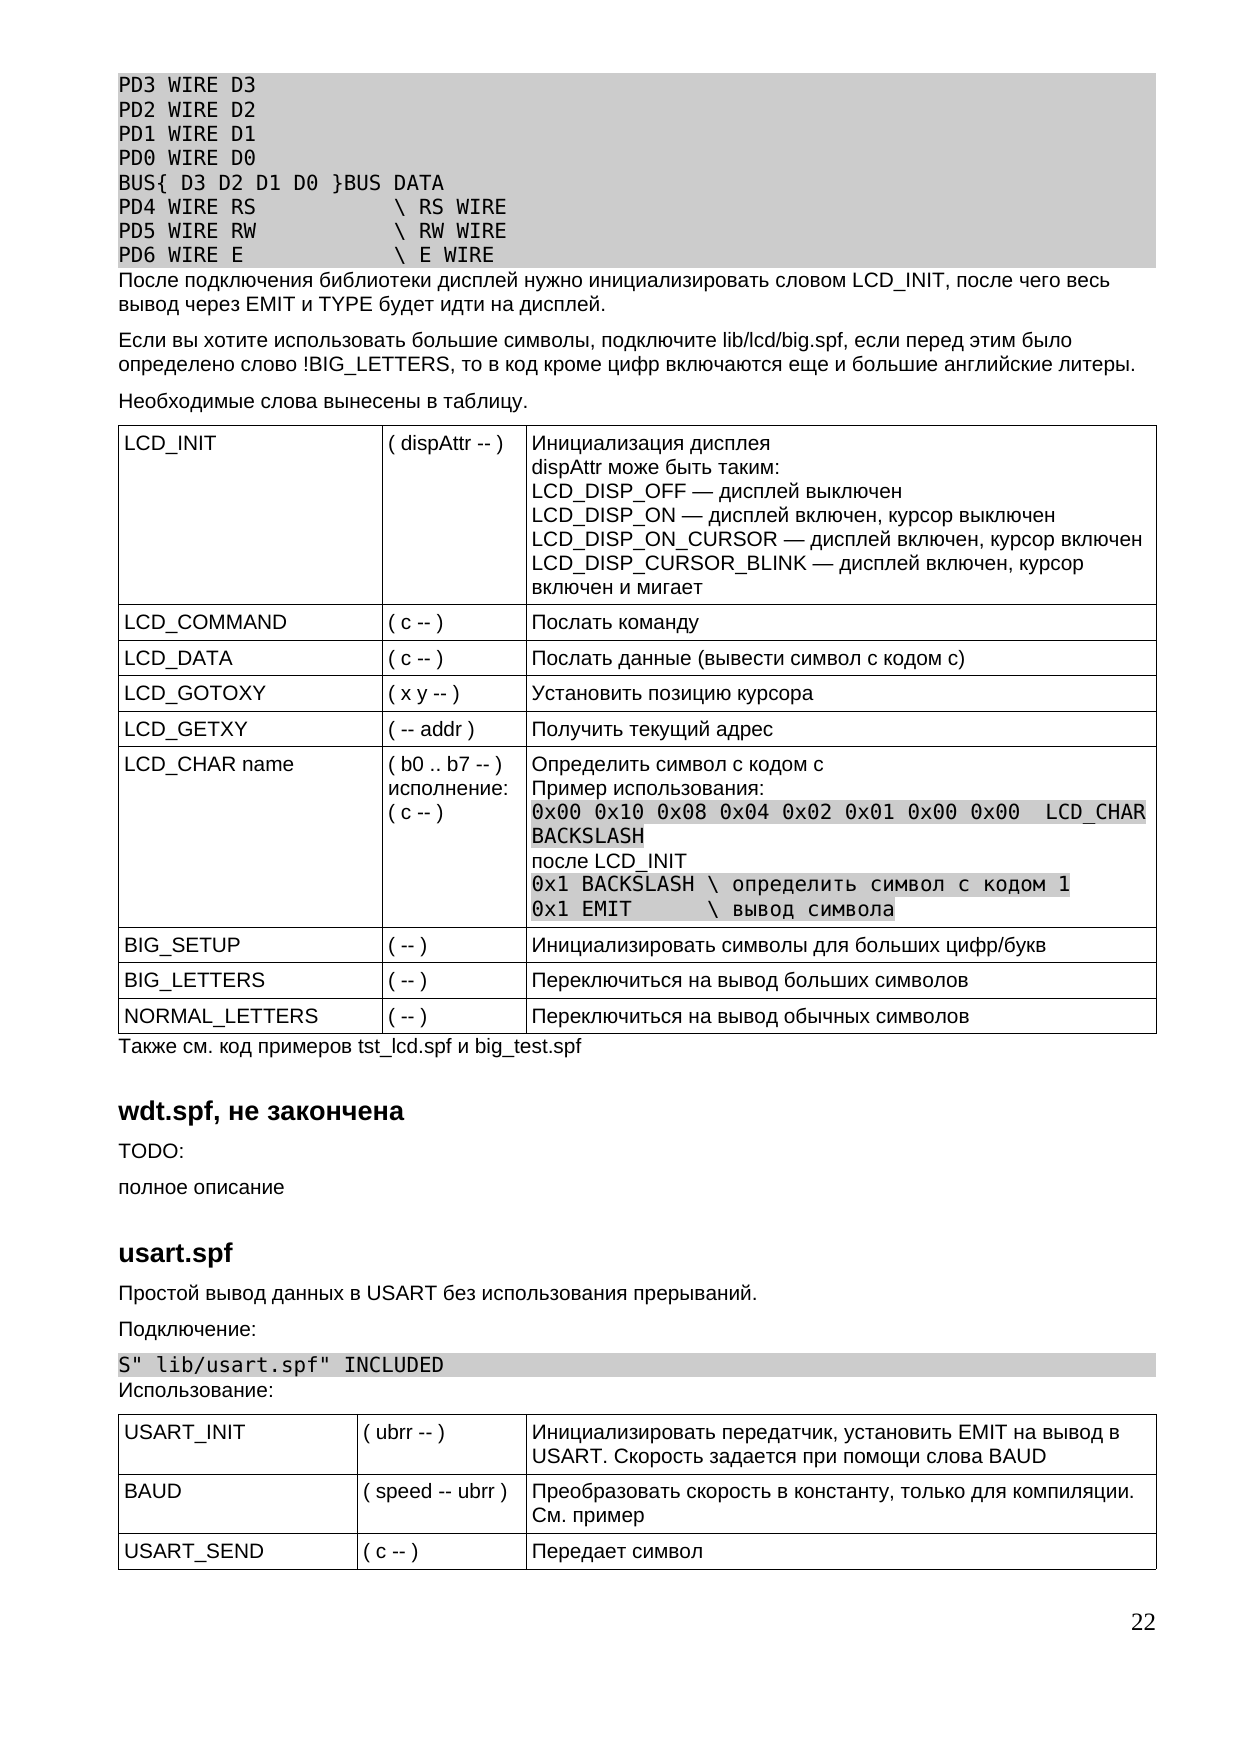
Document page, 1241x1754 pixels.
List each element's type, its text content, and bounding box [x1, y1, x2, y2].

table_cell Переключиться на вывод обычных символов [527, 999, 1156, 1033]
table_header USART_INIT [119, 1415, 357, 1473]
text TODO: [118, 1139, 1156, 1163]
table_cell ( speed -- ubrr ) [358, 1475, 526, 1533]
table_cell LCD_GETXY [119, 712, 382, 746]
table_header LCD_INIT [119, 426, 382, 604]
table_cell USART_SEND [119, 1534, 357, 1568]
table_cell LCD_COMMAND [119, 605, 382, 640]
text полное описание [118, 1175, 1156, 1199]
text S" lib/usart.spf" INCLUDED [118, 1353, 1156, 1377]
text Использование: [118, 1377, 1156, 1401]
text Необходимые слова вынесены в таблицу. [118, 388, 1156, 412]
table_cell Получить текущий адрес [527, 712, 1156, 746]
table_cell Послать команду [527, 605, 1156, 640]
table_cell Переключиться на вывод больших символов [527, 963, 1156, 998]
table_cell Определить символ с кодом с Пример использования: 0x00 0x10 0x08 0x04 0x02 0x01 0x00 0x00 LCD_CHAR BACKSLASH после LCD_INIT 0x1 BACKSLASH \ определить символ с кодом 1 0x1 EMIT \ вывод символа [527, 747, 1156, 927]
text PD1 WIRE D1 [118, 122, 1156, 146]
text Простой вывод данных в USART без использования прерываний. [118, 1280, 1156, 1304]
table_cell BIG_SETUP [119, 928, 382, 962]
table_cell LCD_DATA [119, 641, 382, 675]
subtitle wdt.spf, не закончена [118, 1095, 1156, 1126]
table_cell ( с -- ) [358, 1534, 526, 1568]
table_cell BAUD [119, 1475, 357, 1533]
table_header Инициализация дисплея dispAttr може быть таким: LCD_DISP_OFF — дисплей выключен LCD_DISP_ON — дисплей включен, курсор выключен LCD_DISP_ON_CURSOR — дисплей включен, курсор включен LCD_DISP_CURSOR_BLINK — дисплей включен, курсор включен и мигает [527, 426, 1156, 604]
text PD0 WIRE D0 [118, 146, 1156, 171]
subtitle usart.spf [118, 1237, 1156, 1268]
text PD4 WIRE RS \ RS WIRE [118, 195, 1156, 219]
table_cell Установить позицию курсора [527, 676, 1156, 711]
table_cell Преобразовать скорость в константу, только для компиляции. См. пример [527, 1475, 1156, 1533]
table_cell ( с -- ) [383, 605, 526, 640]
text Если вы хотите использовать большие символы, подключите lib/lcd/big.spf, если перед этим было определено слово !BIG_LETTERS, то в код кроме цифр включаются еще и большие английские литеры. [118, 328, 1156, 376]
table_header Инициализировать передатчик, установить EMIT на вывод в USART. Скорость задается при помощи слова BAUD [527, 1415, 1156, 1473]
table_cell BIG_LETTERS [119, 963, 382, 998]
text PD5 WIRE RW \ RW WIRE [118, 219, 1156, 243]
table_cell LCD_GOTOXY [119, 676, 382, 711]
table_cell ( с -- ) [383, 641, 526, 675]
table_cell Инициализировать символы для больших цифр/букв [527, 928, 1156, 962]
text BUS{ D3 D2 D1 D0 }BUS DATA [118, 171, 1156, 195]
table_cell Передает символ [527, 1534, 1156, 1568]
table_header ( dispAttr -- ) [383, 426, 526, 604]
text Также см. код примеров tst_lcd.spf и big_test.spf [118, 1034, 1156, 1057]
table_header ( ubrr -- ) [358, 1415, 526, 1473]
table_cell ( -- ) [383, 928, 526, 962]
text Подключение: [118, 1317, 1156, 1341]
text PD6 WIRE E \ E WIRE [118, 243, 1156, 268]
table_cell Послать данные (вывести символ с кодом с) [527, 641, 1156, 675]
text PD2 WIRE D2 [118, 98, 1156, 122]
table_cell ( х у -- ) [383, 676, 526, 711]
table_cell ( -- ) [383, 963, 526, 998]
table_cell ( b0 .. b7 -- ) исполнение: ( с -- ) [383, 747, 526, 927]
table_cell NORMAL_LETTERS [119, 999, 382, 1033]
text После подключения библиотеки дисплей нужно инициализировать словом LCD_INIT, после чего весь вывод через EMIT и TYPE будет идти на дисплей. [118, 268, 1156, 316]
table_cell ( -- addr ) [383, 712, 526, 746]
text PD3 WIRE D3 [118, 73, 1156, 98]
table_cell LCD_CHAR name [119, 747, 382, 927]
table_cell ( -- ) [383, 999, 526, 1033]
